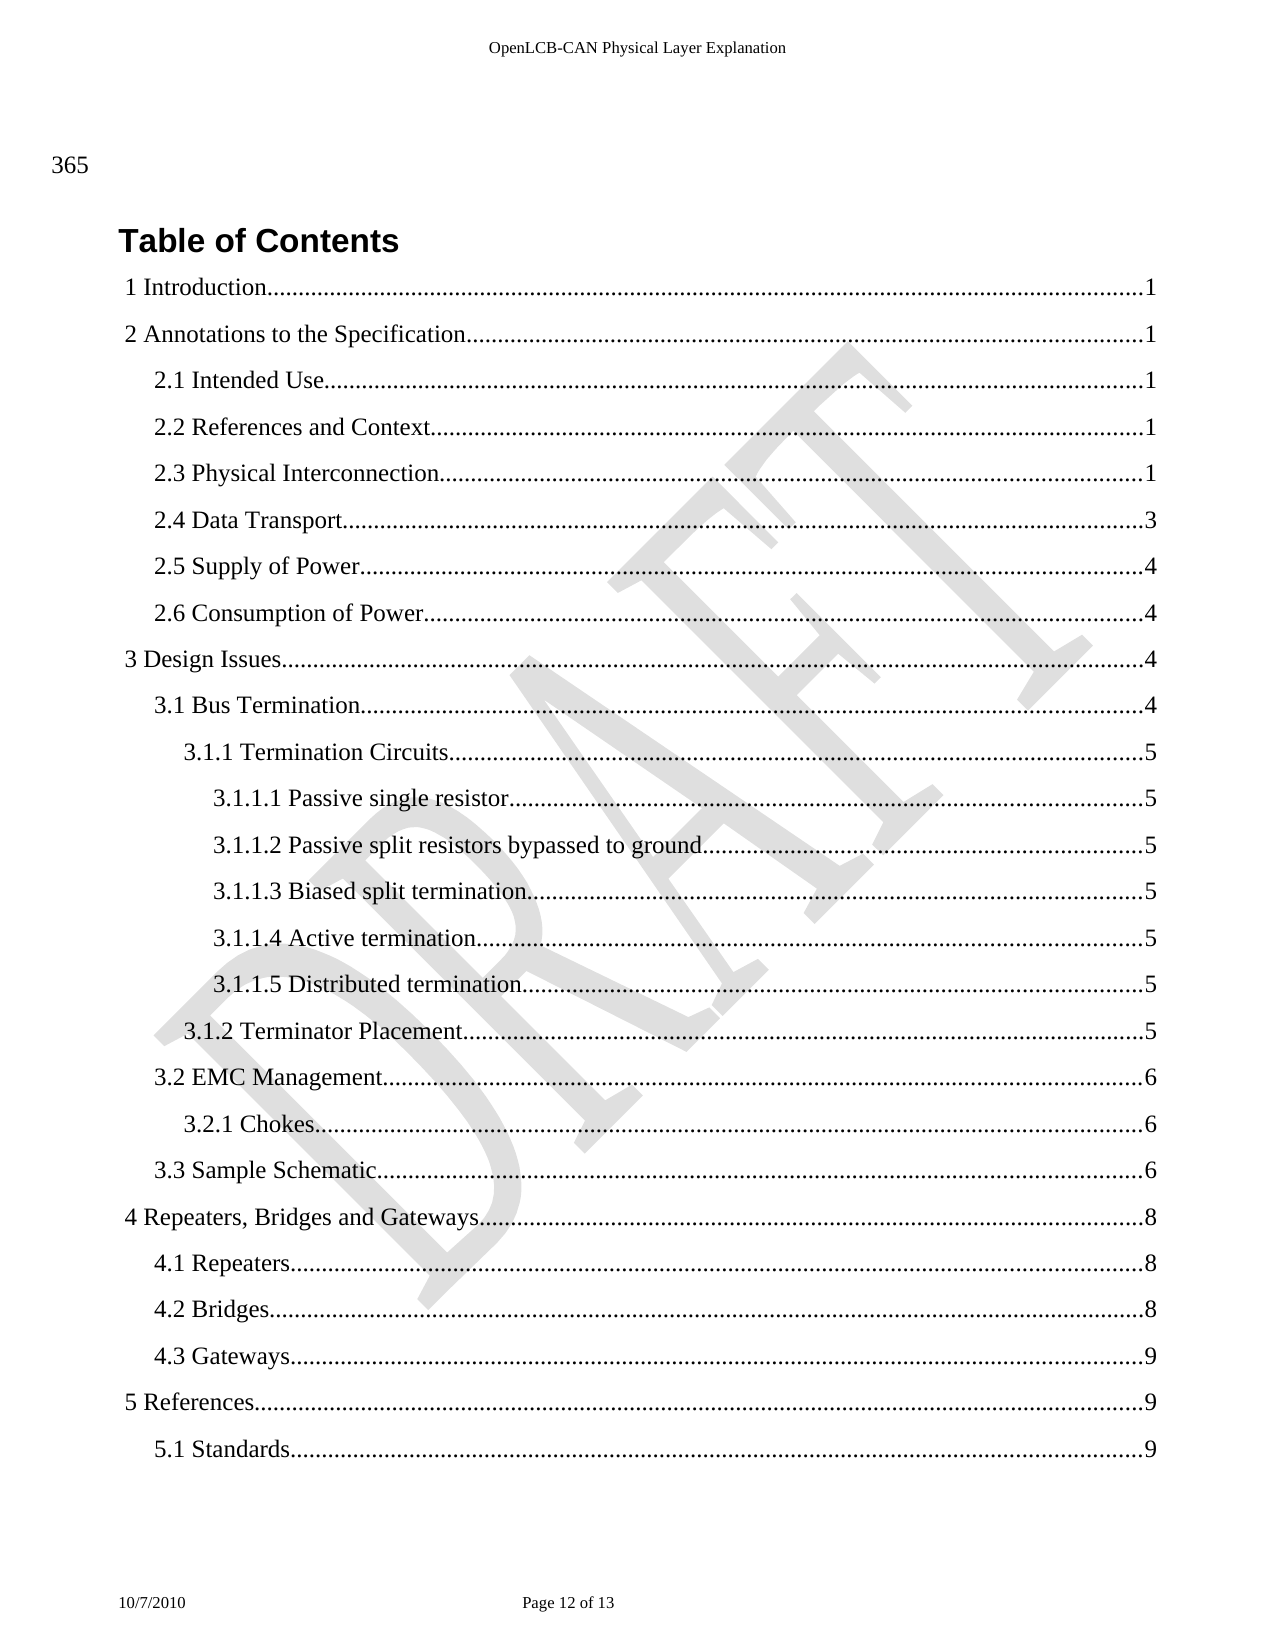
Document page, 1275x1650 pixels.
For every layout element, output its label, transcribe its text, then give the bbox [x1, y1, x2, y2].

text 3.1.1.2 Passive split resistors bypassed to ground 5 [690, 830, 773, 859]
text 5 References 9 [118, 1387, 1157, 1416]
text 3.2.1 Chokes 6 [603, 1109, 1157, 1137]
text 3.1.1.1 Passive single resistor 5 [886, 783, 1157, 812]
text 4 Repeaters, Bridges and Gateways 8 [509, 1202, 1157, 1230]
text 3.1.2 Terminator Placement 5 [416, 1016, 507, 1044]
text 2.4 Data Transport 3 [148, 505, 683, 533]
text 3.1.1.1 Passive single resistor 5 [720, 783, 872, 812]
text 2.6 Consumption of Power 4 [701, 598, 811, 626]
text 4.1 Repeaters 8 [148, 1248, 429, 1277]
text 3.1.1.3 Biased split termination 5 [670, 876, 816, 905]
text 3 Design Issues 4 [747, 644, 809, 673]
text 3 Design Issues 4 [118, 644, 733, 673]
text 3.1.1.2 Passive split resistors bypassed to ground 5 [368, 830, 469, 859]
text 3.3 Sample Schematic 6 [351, 1155, 493, 1184]
text 3 Design Issues 4 [1067, 644, 1157, 673]
text 4 Repeaters, Bridges and Gateways 8 [118, 1202, 383, 1230]
text 3.1.1.5 Distributed termination 5 [742, 969, 1157, 998]
text 2 Annotations to the Specification 1 [118, 319, 1157, 348]
text 3 Design Issues 4 [820, 655, 860, 673]
text 3.2.1 Chokes 6 [495, 1109, 584, 1137]
text 3.2 EMC Management 6 [568, 1062, 1157, 1091]
text 2.4 Data Transport 3 [695, 509, 751, 533]
text 1 Introduction 1 [118, 272, 1157, 301]
text 2.2 References and Context 1 [816, 412, 1157, 441]
text 3.1.1.1 Passive single resistor 5 [207, 783, 603, 812]
text 2.1 Intended Use 1 [873, 365, 1157, 394]
text 3.2 EMC Management 6 [148, 1062, 244, 1091]
text 2.3 Physical Interconnection 1 [148, 458, 745, 487]
text 3.1.2 Terminator Placement 5 [696, 1016, 1157, 1044]
text 3.1.1.2 Passive split resistors bypassed to ground 5 [636, 830, 679, 856]
text 3.1 Bus Termination 4 [148, 691, 539, 719]
text 5.1 Standards 9 [148, 1434, 1157, 1463]
text 4.3 Gateways 9 [148, 1341, 1157, 1370]
text 3.1.1.1 Passive single resistor 5 [603, 783, 701, 812]
text 2.5 Supply of Power 4 [955, 551, 1157, 580]
text 3.1.1.3 Biased split termination 5 [207, 876, 368, 905]
text 4 Repeaters, Bridges and Gateways 8 [398, 1202, 491, 1230]
text 3.1.1 Termination Circuits 5 [840, 737, 1157, 766]
text 3.1.1.5 Distributed termination 5 [592, 969, 721, 998]
text 2.3 Physical Interconnection 1 [862, 458, 1157, 487]
text 3.1.1.5 Distributed termination 5 [357, 969, 461, 998]
text 2.2 References and Context 1 [148, 412, 776, 441]
text 3.2.1 Chokes 6 [305, 1109, 476, 1137]
text 2.4 Data Transport 3 [909, 505, 1157, 533]
text 4.2 Bridges 8 [148, 1294, 1157, 1323]
text 2.5 Supply of Power 4 [148, 551, 637, 580]
text 3 Design Issues 4 [849, 644, 1033, 673]
text 2.6 Consumption of Power 4 [803, 598, 987, 626]
text 3.1.1.4 Active termination 5 [542, 923, 699, 952]
text 3.2.1 Chokes 6 [177, 1109, 290, 1137]
text 3.1.1.2 Passive split resistors bypassed to ground 5 [789, 830, 1157, 859]
text 3.1.1.4 Active termination 5 [429, 923, 515, 952]
text 3.1.1.4 Active termination 5 [207, 923, 415, 952]
text 2.1 Intended Use 1 [148, 365, 823, 394]
text 3.2 EMC Management 6 [258, 1062, 442, 1091]
text 3.1.1.5 Distributed termination 5 [502, 972, 577, 998]
text 3.3 Sample Schematic 6 [517, 1155, 1157, 1184]
text 3.1.1.2 Passive split resistors bypassed to ground 5 [207, 830, 357, 859]
text 3.1 Bus Termination 4 [584, 691, 779, 719]
text 3.1.1.5 Distributed termination 5 [229, 977, 338, 998]
text 2.3 Physical Interconnection 1 [757, 458, 848, 487]
text 3.1.1 Termination Circuits 5 [177, 737, 571, 766]
text 2.5 Supply of Power 4 [665, 551, 941, 580]
text 3.1.1.3 Biased split termination 5 [382, 876, 507, 905]
subtitle Table of Contents [118, 221, 1157, 260]
text 3.1.1.3 Biased split termination 5 [524, 876, 667, 905]
text 3.1.2 Terminator Placement 5 [212, 1016, 397, 1044]
text 3.1.1.4 Active termination 5 [700, 923, 1157, 952]
text 3.1.2 Terminator Placement 5 [522, 1016, 668, 1044]
text 2.6 Consumption of Power 4 [148, 598, 686, 626]
text 3.1.1 Termination Circuits 5 [571, 737, 639, 766]
text 3.3 Sample Schematic 6 [148, 1155, 337, 1184]
text 2.1 Intended Use 1 [834, 374, 882, 394]
text 3.1 Bus Termination 4 [798, 691, 1157, 719]
text 3.1.1 Termination Circuits 5 [652, 737, 826, 766]
text 2.6 Consumption of Power 4 [1002, 598, 1157, 626]
text 3.1.1.3 Biased split termination 5 [835, 876, 1157, 905]
text 3.1.1.2 Passive split resistors bypassed to ground 5 [484, 830, 635, 859]
text 3.2 EMC Management 6 [460, 1062, 554, 1091]
text 2.4 Data Transport 3 [742, 505, 894, 533]
text 4.1 Repeaters 8 [463, 1248, 1157, 1277]
